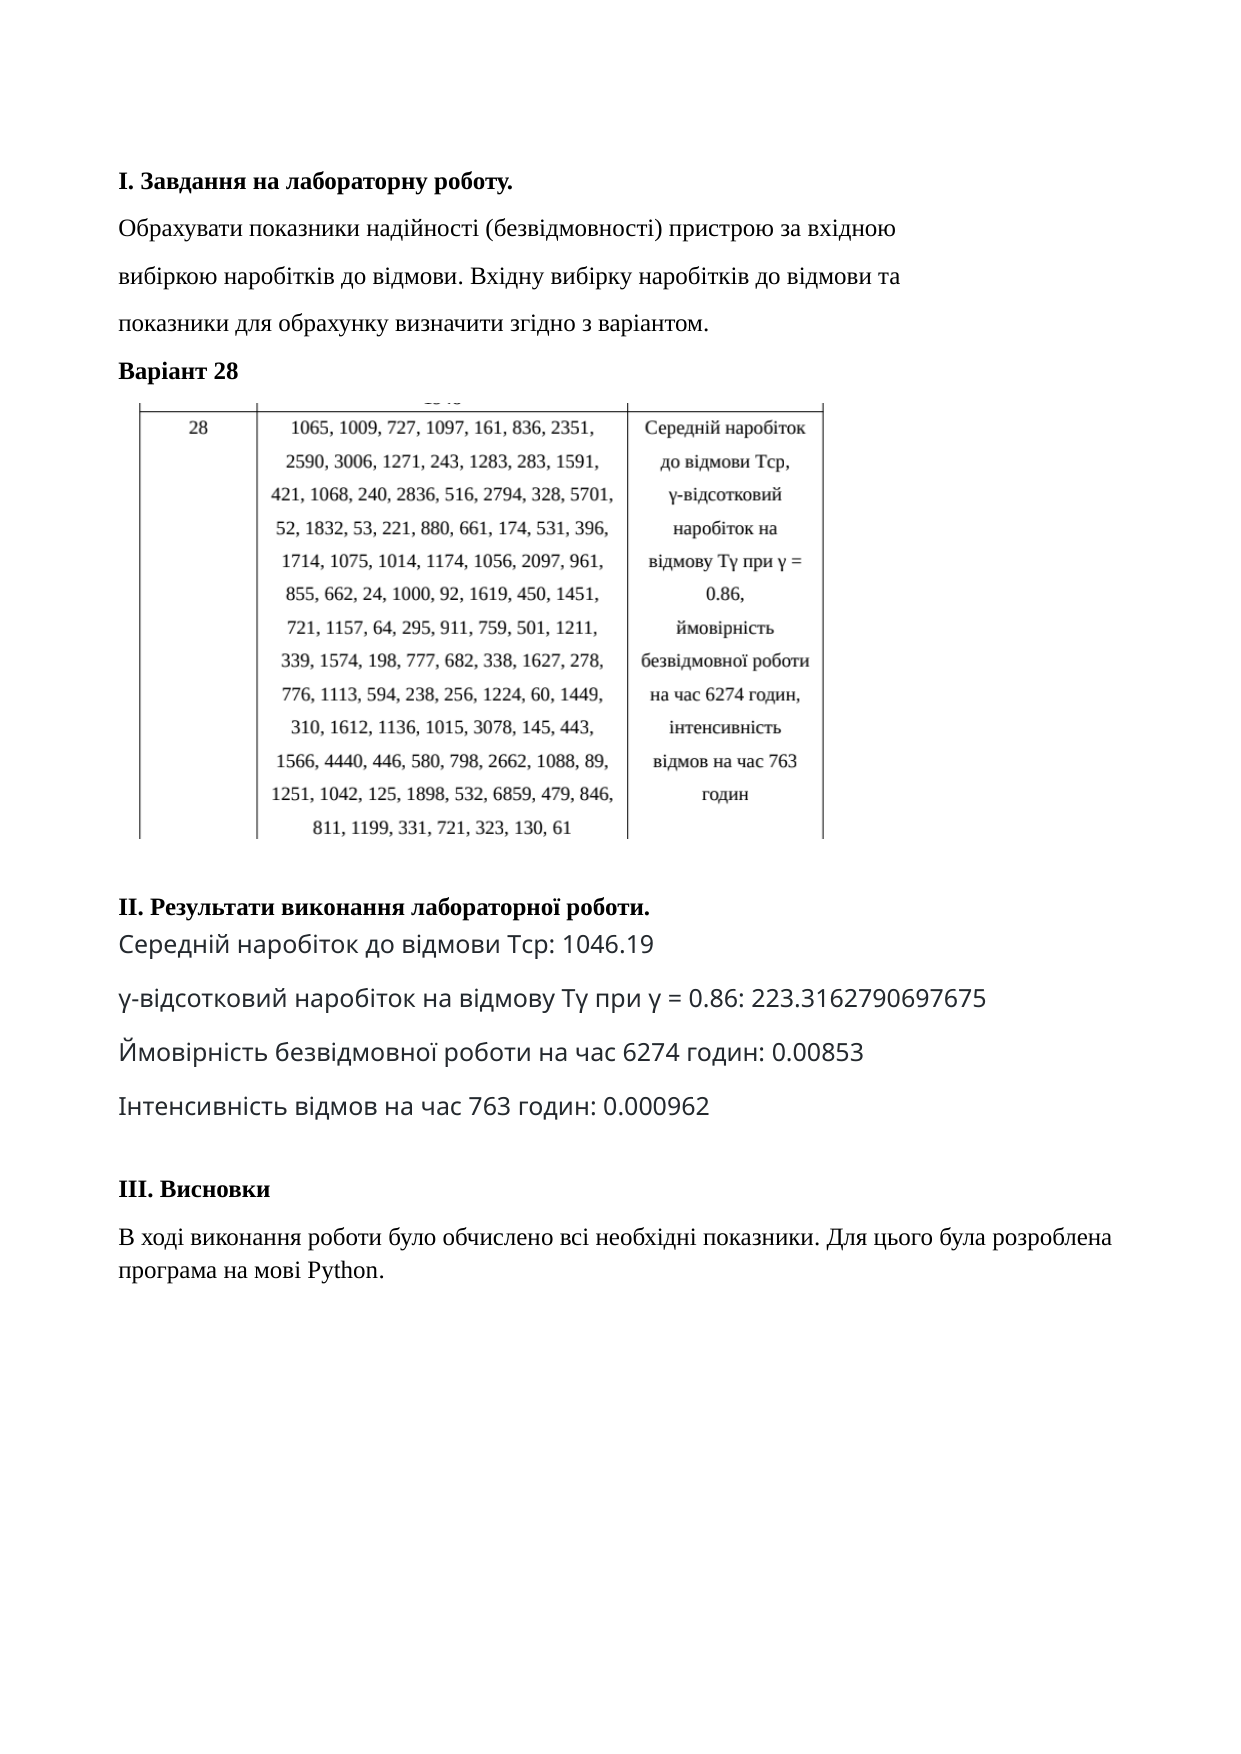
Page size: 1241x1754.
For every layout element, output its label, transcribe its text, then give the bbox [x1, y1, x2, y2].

picture [123, 403, 834, 839]
text показники для обрахунку визначити згідно з варіантом. [118, 308, 1122, 337]
text В ході виконання роботи було обчислено всі необхідні показники. Для цього була розроблена програма на мові Python. [118, 1222, 1122, 1283]
text Обрахувати показники надійності (безвідмовності) пристрою за вхідною [118, 213, 1122, 242]
text γ-відсотковий наробіток на відмову Tγ при γ = 0.86: 223.3162790697675 [118, 981, 1122, 1015]
text Варіант 28 [118, 356, 1122, 385]
text ІІ. Результати виконання лабораторної роботи. [118, 892, 1122, 921]
text ІІІ. Висновки [118, 1174, 1122, 1203]
text Середній наробіток до відмови Tср: 1046.19 [118, 927, 1122, 961]
text І. Завдання на лабораторну роботу. [118, 166, 1122, 194]
text вибіркою наробітків до відмови. Вхідну вибірку наробітків до відмови та [118, 261, 1122, 290]
text Ймовірність безвідмовної роботи на час 6274 годин: 0.00853 [118, 1034, 1122, 1068]
text Інтенсивність відмов на час 763 годин: 0.000962 [118, 1088, 1122, 1155]
